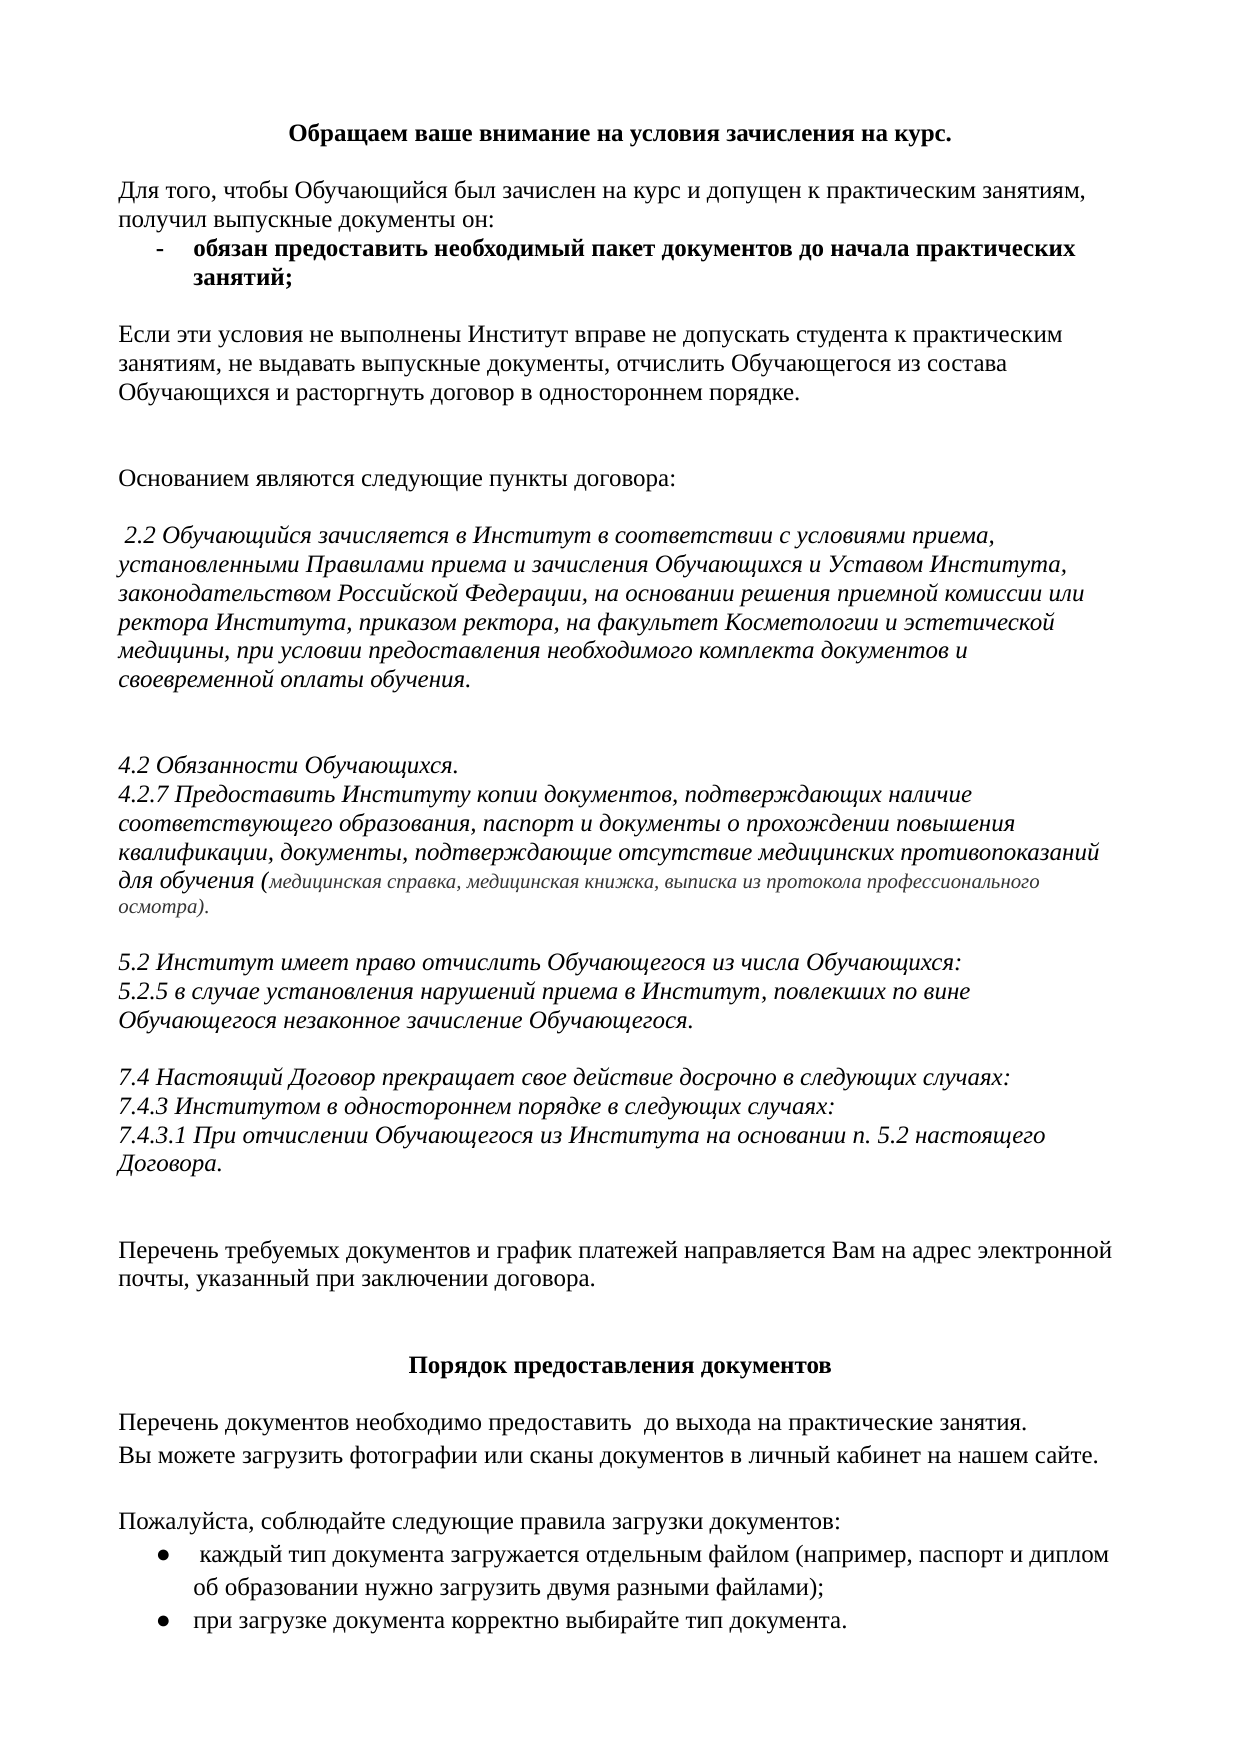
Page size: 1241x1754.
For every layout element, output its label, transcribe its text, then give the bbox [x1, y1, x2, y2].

text Для того, чтобы Обучающийся был зачислен на курс и допущен к практическим занятиям, получил выпускные документы он: [118, 176, 1122, 233]
list каждый тип документа загружается отдельным файлом (например, паспорт и диплом об образовании нужно загрузить двумя разными файлами); [156, 1539, 1122, 1601]
text 5.2.5 в случае установления нарушений приема в Институт, повлекших по вине Обучающегося незаконное зачисление Обучающегося. [118, 976, 1122, 1033]
text Перечень требуемых документов и график платежей направляется Вам на адрес электронной почты, указанный при заключении договора. [118, 1235, 1122, 1292]
text 2.2 Обучающийся зачисляется в Институт в соответствии с условиями приема, установленными Правилами приема и зачисления Обучающихся и Уставом Института, законодательством Российской Федерации, на основании решения приемной комиссии или ректора Института, приказом ректора, на факультет Косметологии и эстетической медицины, при условии предоставления необходимого комплекта документов и своевременной оплаты обучения. [118, 521, 1122, 693]
list обязан предоставить необходимый пакет документов до начала практических занятий; [156, 233, 1122, 291]
text Пожалуйста, соблюдайте следующие правила загрузки документов: [118, 1506, 1122, 1535]
text 7.4.3 Институтом в одностороннем порядке в следующих случаях: [118, 1091, 1122, 1120]
text 4.2.7 Предоставить Институту копии документов, подтверждающих наличие соответствующего образования, паспорт и документы о прохождении повышения квалификации, документы, подтверждающие отсутствие медицинских противопоказаний для обучения (медицинская справка, медицинская книжка, выписка из протокола профессионального осмотра). [118, 779, 1122, 918]
text Если эти условия не выполнены Институт вправе не допускать студента к практическим занятиям, не выдавать выпускные документы, отчислить Обучающегося из состава Обучающихся и расторгнуть договор в одностороннем порядке. [118, 319, 1122, 406]
list при загрузке документа корректно выбирайте тип документа. [156, 1605, 1122, 1634]
text 7.4 Настоящий Договор прекращает свое действие досрочно в следующих случаях: [118, 1062, 1122, 1091]
text 7.4.3.1 При отчислении Обучающегося из Института на основании п. 5.2 настоящего Договора. [118, 1120, 1122, 1177]
text Обращаем ваше внимание на условия зачисления на курс. [118, 118, 1122, 147]
text Перечень документов необходимо предоставить до выхода на практические занятия. [118, 1407, 1122, 1436]
text Вы можете загрузить фотографии или сканы документов в личный кабинет на нашем сайте. [118, 1440, 1122, 1469]
text 5.2 Институт имеет право отчислить Обучающегося из числа Обучающихся: [118, 947, 1122, 976]
text Основанием являются следующие пункты договора: [118, 463, 1122, 492]
text Порядок предоставления документов [118, 1350, 1122, 1378]
text 4.2 Обязанности Обучающихся. [118, 751, 1122, 779]
